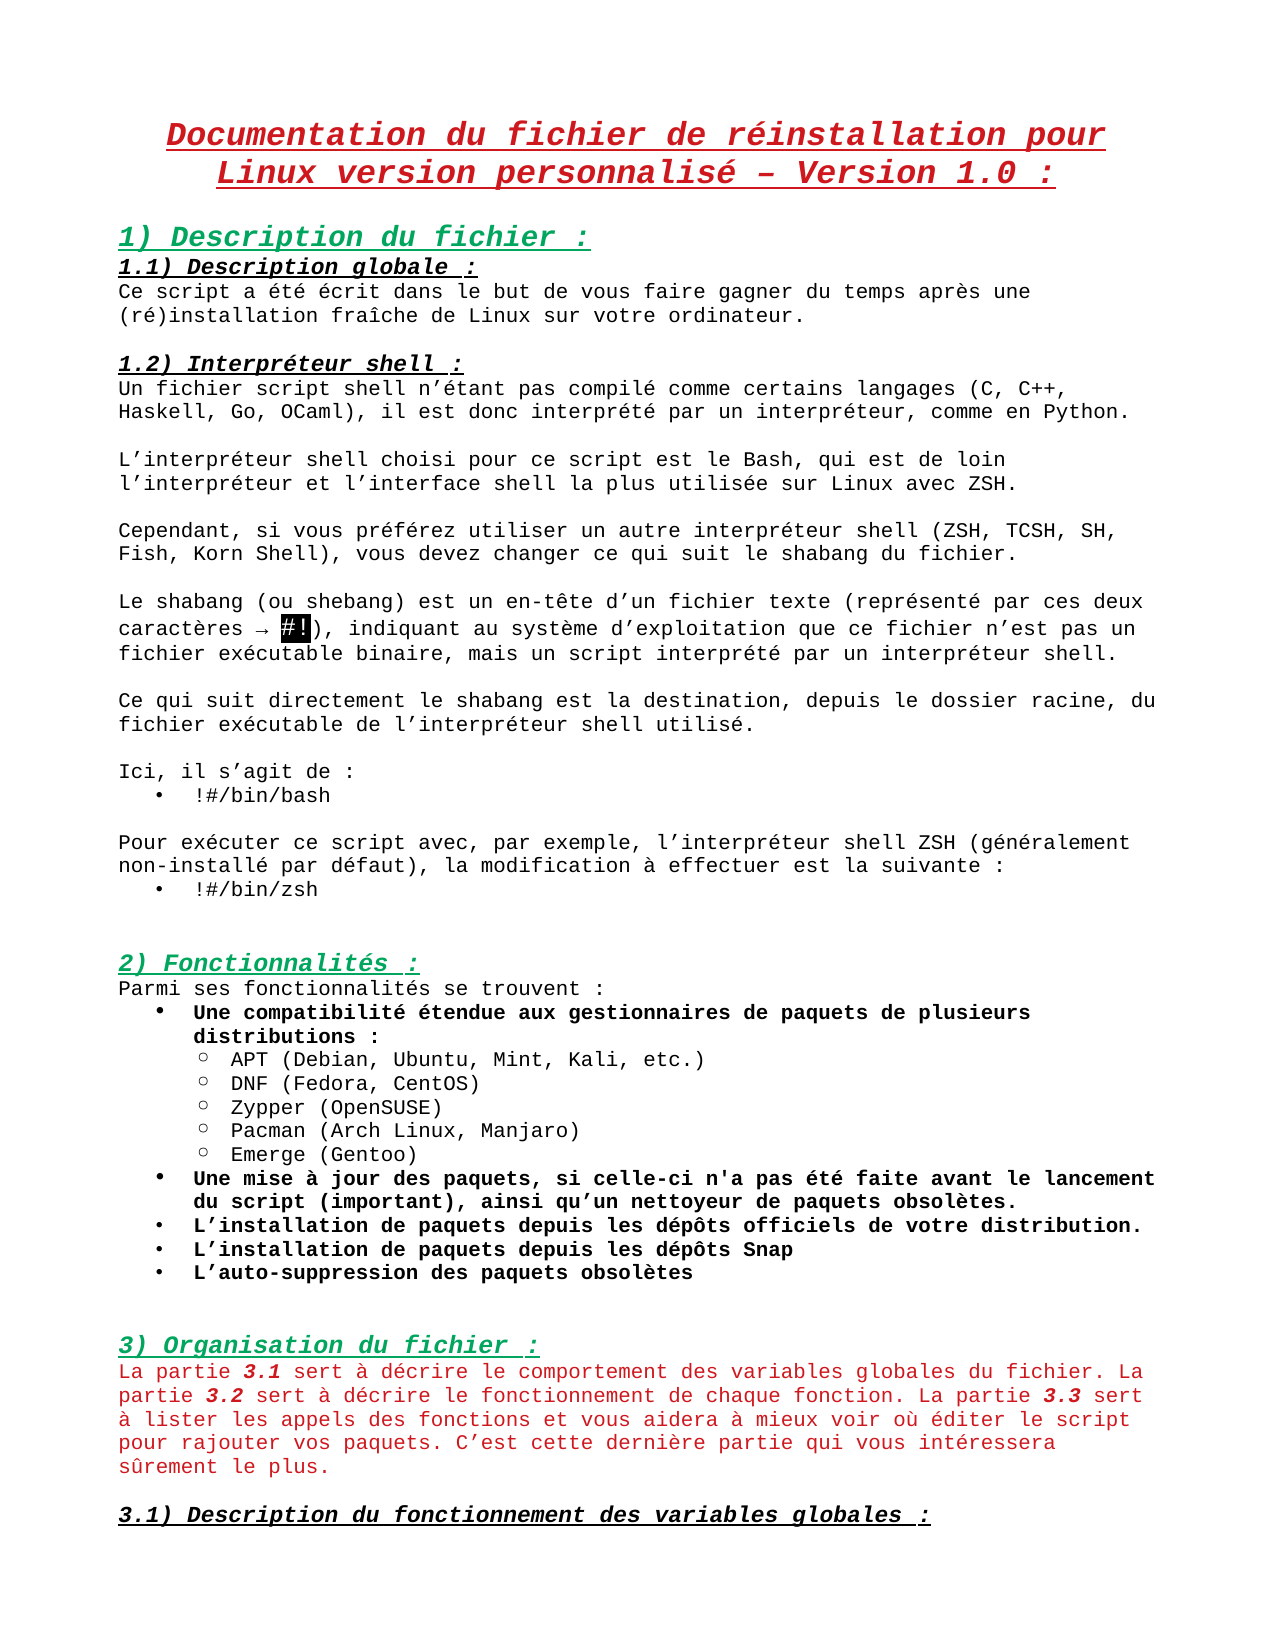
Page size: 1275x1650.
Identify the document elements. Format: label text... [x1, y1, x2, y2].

text Ce qui suit directement le shabang est la destination, depuis le dossier racine, du fichier exécutable de l’interpréteur shell utilisé. [118, 690, 1157, 737]
text 1.2) Interpréteur shell : [118, 352, 1157, 378]
list !#/bin/zsh [156, 879, 1157, 903]
text Ce script a été écrit dans le but de vous faire gagner du temps après une (ré)installation fraîche de Linux sur votre ordinateur. [118, 281, 1157, 328]
list !#/bin/bash [156, 784, 1157, 808]
list Une compatibilité étendue aux gestionnaires de paquets de plusieurs distributions : [156, 1002, 1157, 1049]
text L’interpréteur shell choisi pour ce script est le Bash, qui est de loin l’interpréteur et l’interface shell la plus utilisée sur Linux avec ZSH. [118, 449, 1157, 496]
list Une mise à jour des paquets, si celle-ci n'a pas été faite avant le lancement du script (important), ainsi qu’un nettoyeur de paquets obsolètes. [156, 1168, 1157, 1215]
text La partie 3.1 sert à décrire le comportement des variables globales du fichier. La partie 3.2 sert à décrire le fonctionnement de chaque fonction. La partie 3.3 sert à lister les appels des fonctions et vous aidera à mieux voir où éditer le script pour rajouter vos paquets. C’est cette dernière partie qui vous intéressera sûrement le plus. [118, 1361, 1157, 1480]
list DNF (Fedora, CentOS) [193, 1073, 1157, 1097]
text 3.1) Description du fonctionnement des variables globales : [118, 1503, 1157, 1529]
list L’installation de paquets depuis les dépôts officiels de votre distribution. [156, 1215, 1157, 1238]
text Le shabang (ou shebang) est un en-tête d’un fichier texte (représenté par ces deux caractères → #!), indiquant au système d’exploitation que ce fichier n’est pas un fichier exécutable binaire, mais un script interprété par un interpréteur shell. [118, 591, 1157, 666]
text 1.1) Description globale : [118, 255, 1157, 281]
text Un fichier script shell n’étant pas compilé comme certains langages (C, C++, Haskell, Go, OCaml), il est donc interprété par un interpréteur, comme en Python. [118, 378, 1157, 425]
list L’installation de paquets depuis les dépôts Snap [156, 1238, 1157, 1262]
text Cependant, si vous préférez utiliser un autre interpréteur shell (ZSH, TCSH, SH, Fish, Korn Shell), vous devez changer ce qui suit le shabang du fichier. [118, 520, 1157, 567]
text Parmi ses fonctionnalités se trouvent : [118, 978, 1157, 1002]
text Pour exécuter ce script avec, par exemple, l’interpréteur shell ZSH (généralement non-installé par défaut), la modification à effectuer est la suivante : [118, 832, 1157, 879]
list L’auto-suppression des paquets obsolètes [156, 1262, 1157, 1286]
text 1) Description du fichier : [118, 222, 1157, 255]
text Ici, il s’agit de : [118, 761, 1157, 784]
list Emerge (Gentoo) [193, 1144, 1157, 1168]
list APT (Debian, Ubuntu, Mint, Kali, etc.) [193, 1049, 1157, 1073]
list Pacman (Arch Linux, Manjaro) [193, 1120, 1157, 1144]
text Documentation du fichier de réinstallation pour Linux version personnalisé – Version 1.0 : [118, 118, 1157, 194]
text 2) Fonctionnalités : [118, 950, 1157, 978]
list Zypper (OpenSUSE) [193, 1097, 1157, 1120]
text 3) Organisation du fichier : [118, 1333, 1157, 1361]
